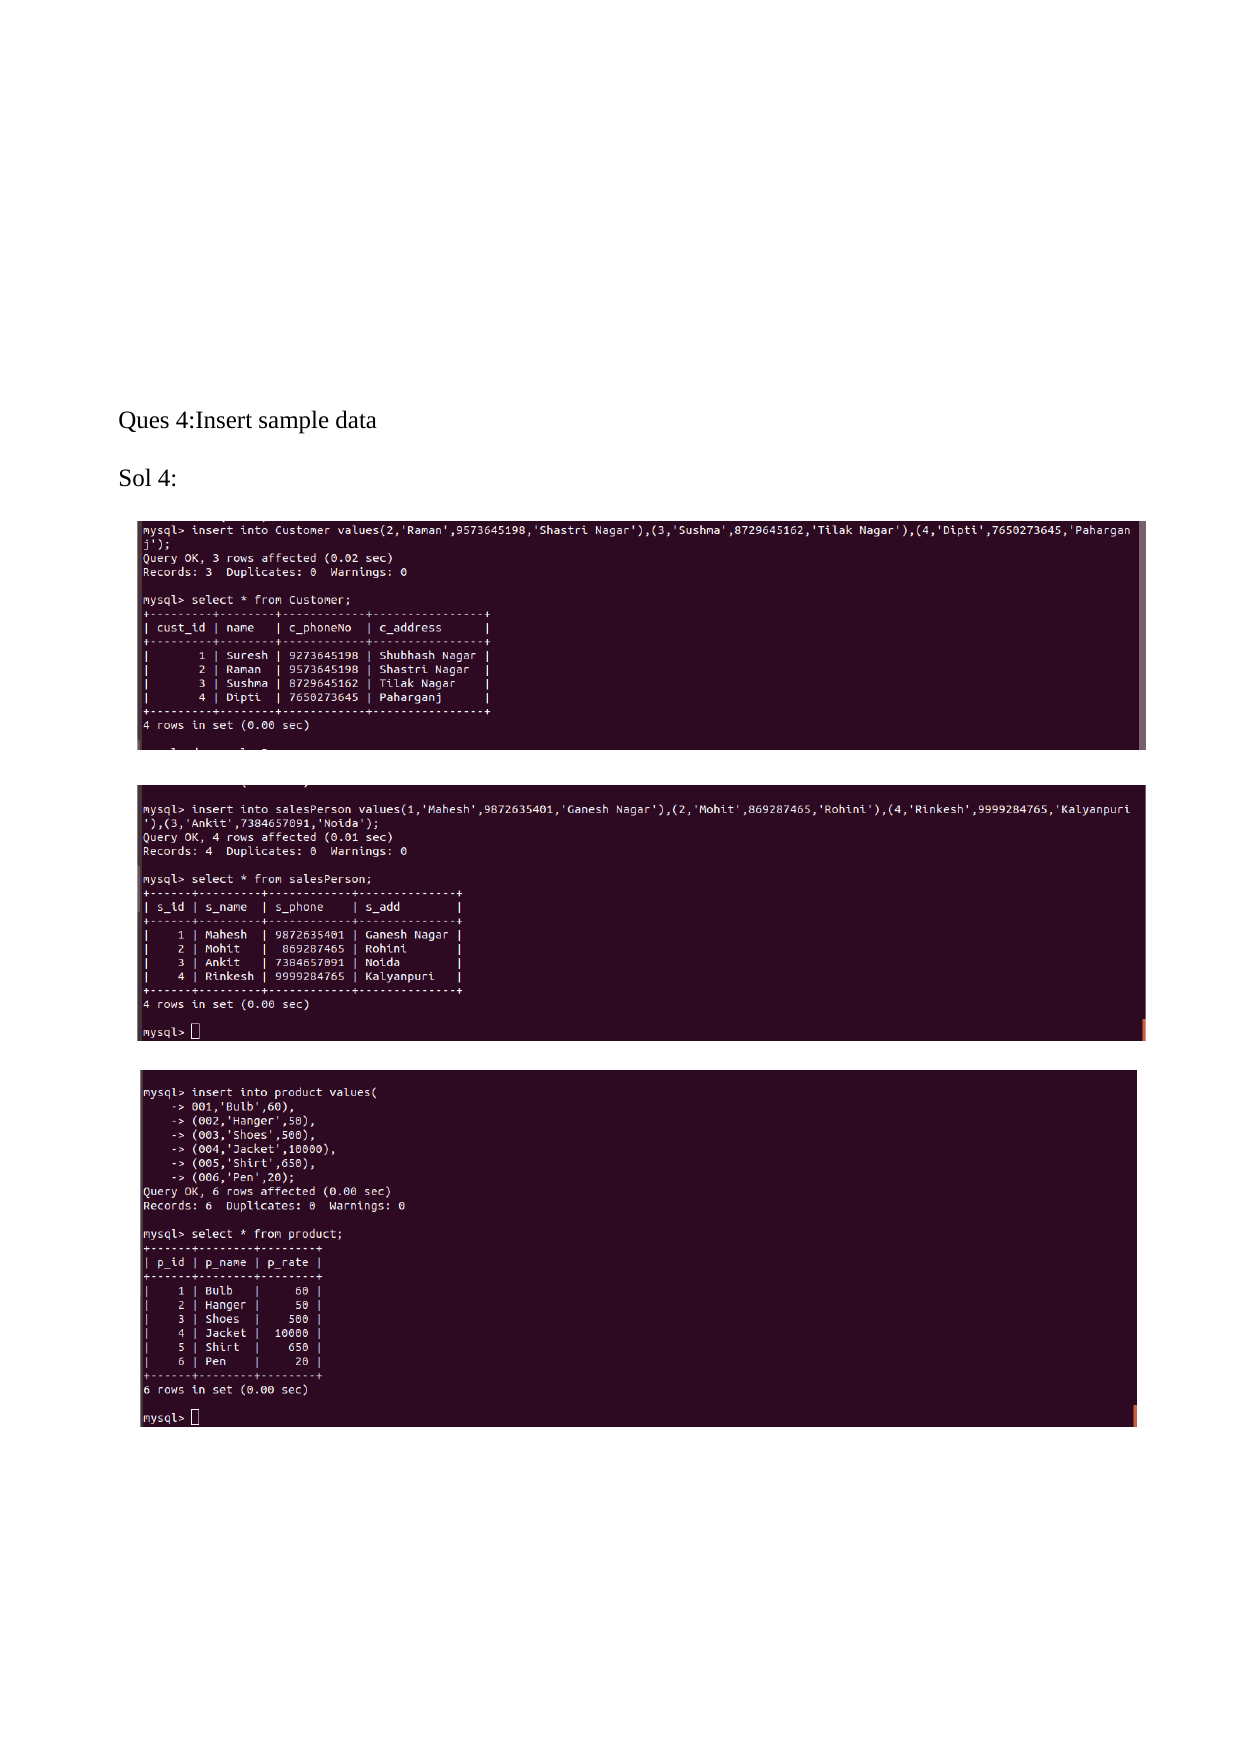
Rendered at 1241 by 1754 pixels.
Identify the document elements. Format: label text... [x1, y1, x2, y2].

picture [137, 521, 1146, 750]
text Sol 4: [118, 463, 1122, 492]
text Ques 4:Insert sample data [118, 406, 1122, 434]
picture [137, 785, 1146, 1040]
picture [140, 1070, 1061, 1427]
